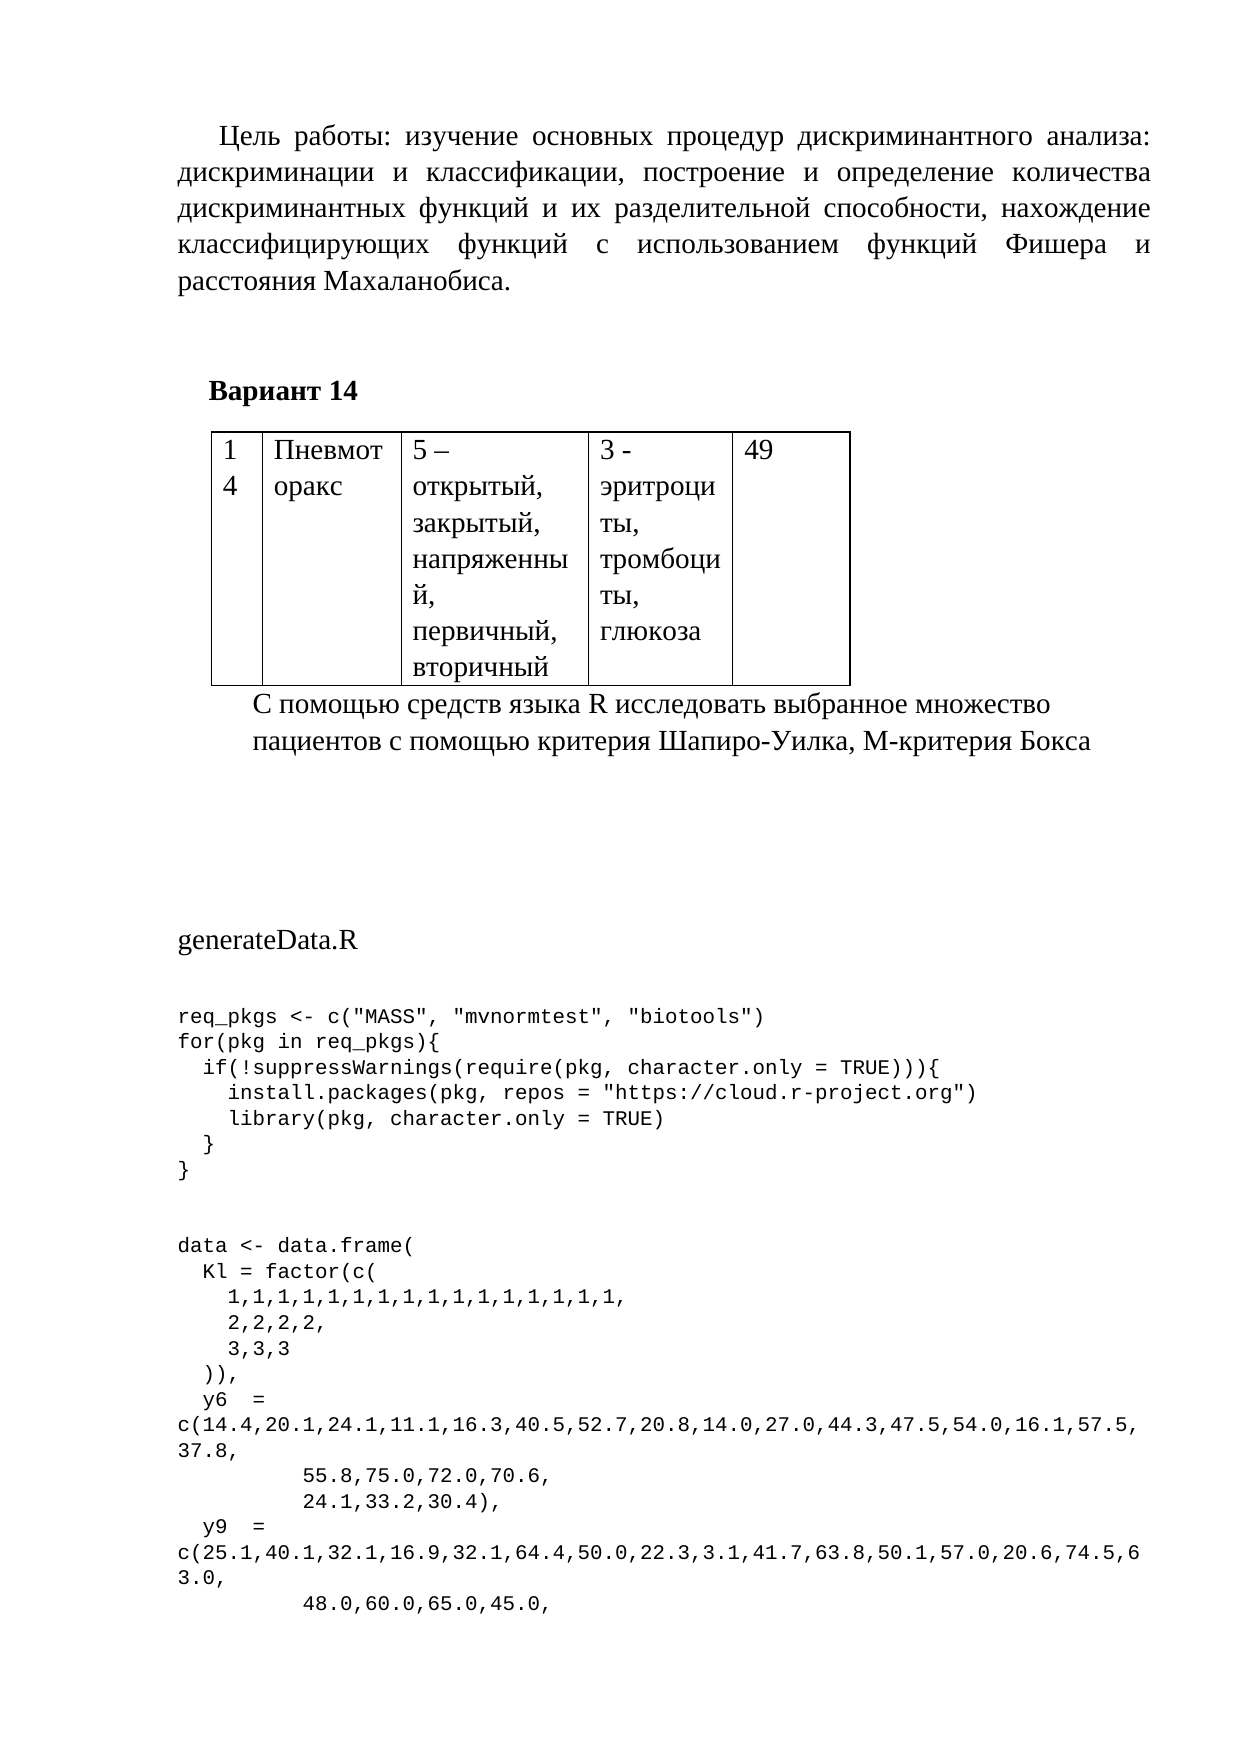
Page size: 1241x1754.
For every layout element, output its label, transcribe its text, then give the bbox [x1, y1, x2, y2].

text Вариант 14 [177, 373, 1091, 407]
text 3,3,3 [177, 1337, 1152, 1361]
text y6 = c(14.4,20.1,24.1,11.1,16.3,40.5,52.7,20.8,14.0,27.0,44.3,47.5,54.0,16.1,57.5,37.8, [177, 1388, 1152, 1463]
text library(pkg, character.only = TRUE) [177, 1108, 1152, 1131]
text 55.8,75.0,72.0,70.6, [177, 1465, 1152, 1489]
text } [177, 1159, 1152, 1182]
text generateData.R [177, 922, 1091, 956]
text 48.0,60.0,65.0,45.0, [177, 1593, 1152, 1616]
list С помощью средств языка R исследовать выбранное множество пациентов с помощью критерия Шапиро-Уилка, М-критерия Бокса [215, 686, 1152, 756]
table_header Пневмоторакс [263, 433, 401, 685]
table_header 49 [733, 433, 849, 685]
text install.packages(pkg, repos = "https://cloud.r-project.org") [177, 1082, 1152, 1106]
text if(!suppressWarnings(require(pkg, character.only = TRUE))){ [177, 1057, 1152, 1080]
text } [177, 1133, 1152, 1157]
text for(pkg in req_pkgs){ [177, 1031, 1152, 1055]
text Цель работы: изучение основных процедур дискриминантного анализа: дискриминации и классификации, построение и определение количества дискриминантных функций и их разделительной способности, нахождение классифицирующих функций с использованием функций Фишера и расстояния Махаланобиса. [177, 118, 1152, 296]
table_header 14 [212, 433, 262, 685]
text 2,2,2,2, [177, 1312, 1152, 1336]
table_header 5 – открытый, закрытый, напряженный, первичный, вторичный [402, 433, 588, 685]
text )), [177, 1363, 1152, 1387]
text Kl = factor(c( [177, 1261, 1152, 1284]
text 24.1,33.2,30.4), [177, 1491, 1152, 1514]
text data <- data.frame( [177, 1235, 1152, 1259]
table_header 3 - эритроциты, тромбоциты, глюкоза [589, 433, 732, 685]
text req_pkgs <- c("MASS", "mvnormtest", "biotools") [177, 1006, 1152, 1029]
text y9 = c(25.1,40.1,32.1,16.9,32.1,64.4,50.0,22.3,3.1,41.7,63.8,50.1,57.0,20.6,74.5,63.0, [177, 1516, 1152, 1591]
text 1,1,1,1,1,1,1,1,1,1,1,1,1,1,1,1, [177, 1286, 1152, 1310]
